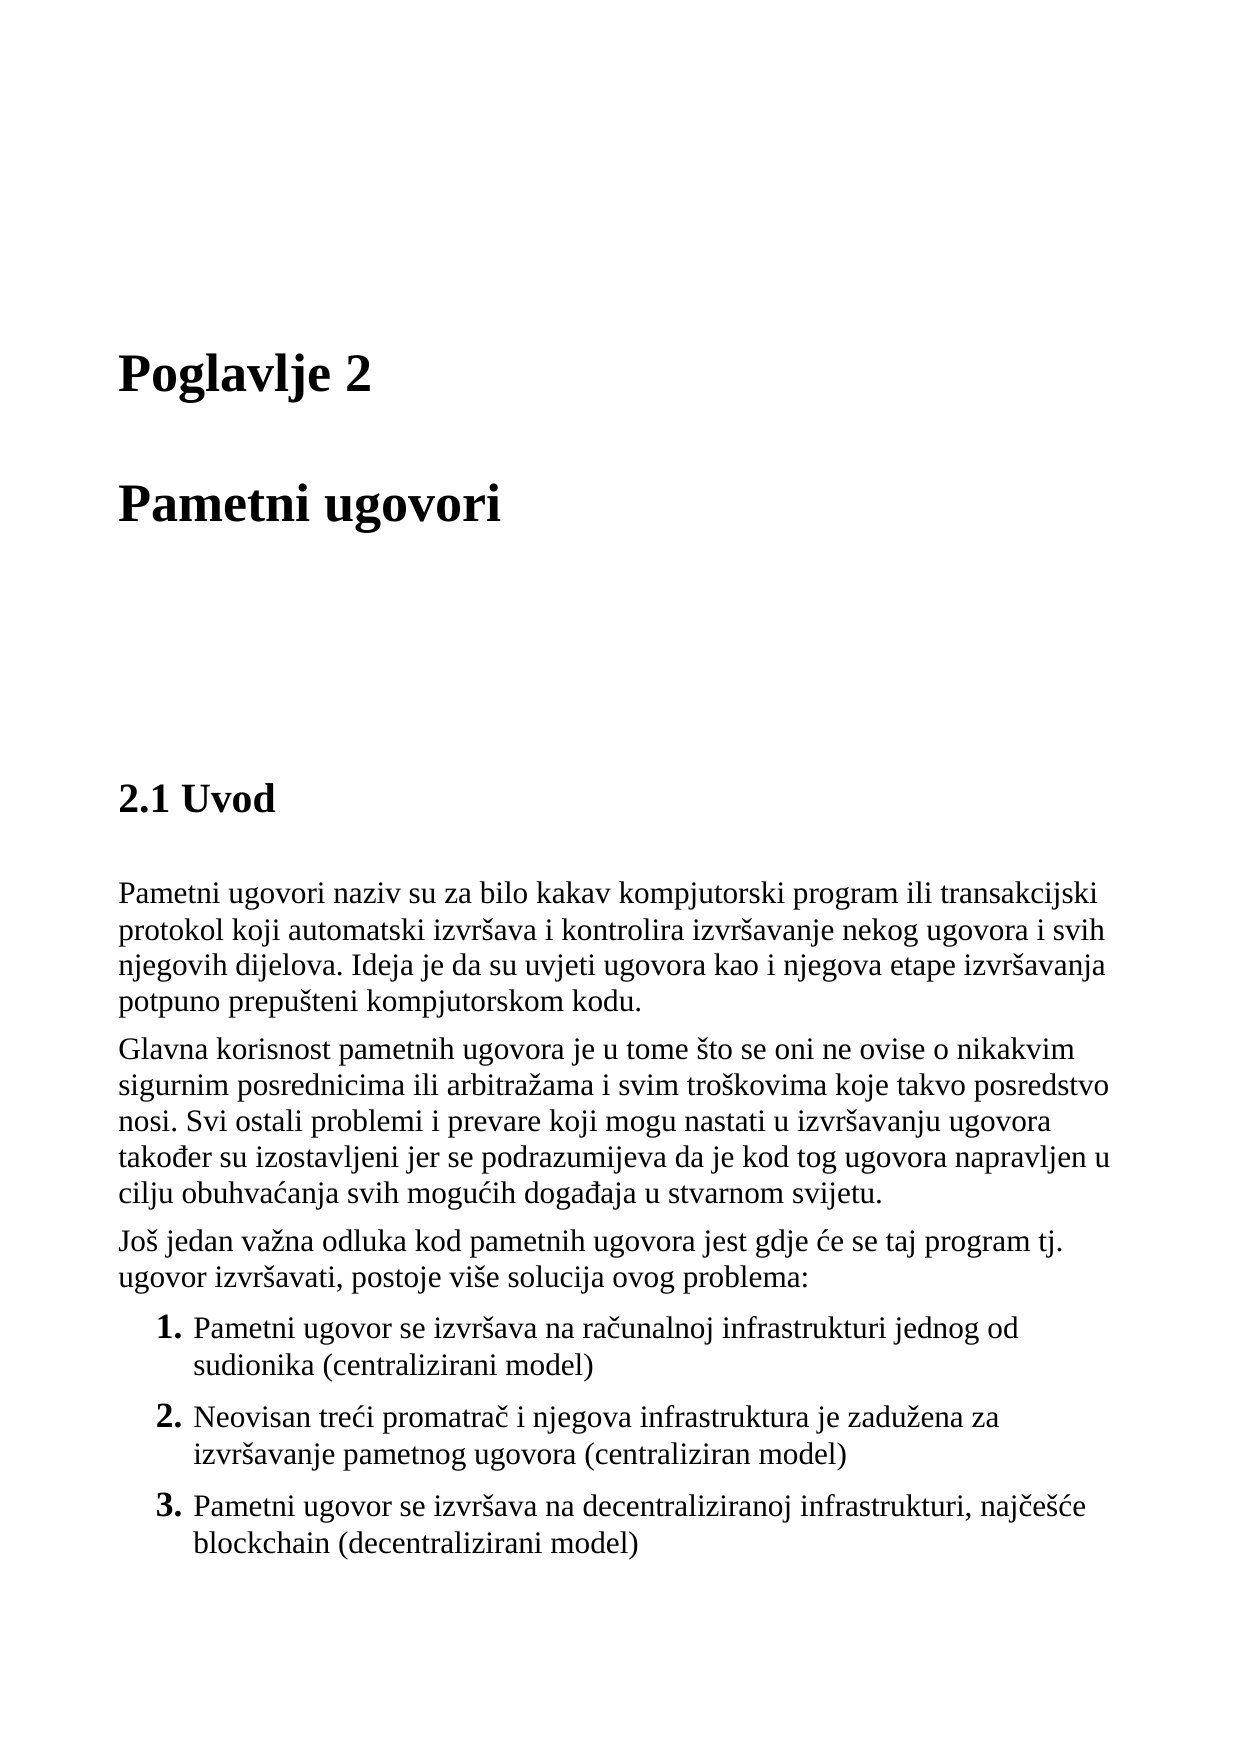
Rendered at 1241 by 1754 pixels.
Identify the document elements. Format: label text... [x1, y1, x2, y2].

text Glavna korisnost pametnih ugovora je u tome što se oni ne ovise o nikakvim sigurnim posrednicima ili arbitražama i svim troškovima koje takvo posredstvo nosi. Svi ostali problemi i prevare koji mogu nastati u izvršavanju ugovora također su izostavljeni jer se podrazumijeva da je kod tog ugovora napravljen u cilju obuhvaćanja svih mogućih događaja u stvarnom svijetu. [118, 1030, 1122, 1210]
list Neovisan treći promatrač i njegova infrastruktura je zadužena za izvršavanje pametnog ugovora (centraliziran model) [156, 1394, 1122, 1471]
list Pametni ugovor se izvršava na decentraliziranoj infrastrukturi, najčešće blockchain (decentralizirani model) [156, 1483, 1122, 1560]
text Poglavlje 2 [118, 341, 1122, 403]
text 2.1 Uvod [118, 773, 1122, 821]
text Pametni ugovori [118, 471, 1122, 533]
list Pametni ugovor se izvršava na računalnoj infrastrukturi jednog od sudionika (centralizirani model) [156, 1306, 1122, 1382]
text Pametni ugovori naziv su za bilo kakav kompjutorski program ili transakcijski protokol koji automatski izvršava i kontrolira izvršavanje nekog ugovora i svih njegovih dijelova. Ideja je da su uvjeti ugovora kao i njegova etape izvršavanja potpuno prepušteni kompjutorskom kodu. [118, 875, 1122, 1018]
text Još jedan važna odluka kod pametnih ugovora jest gdje će se taj program tj. ugovor izvršavati, postoje više solucija ovog problema: [118, 1222, 1122, 1294]
